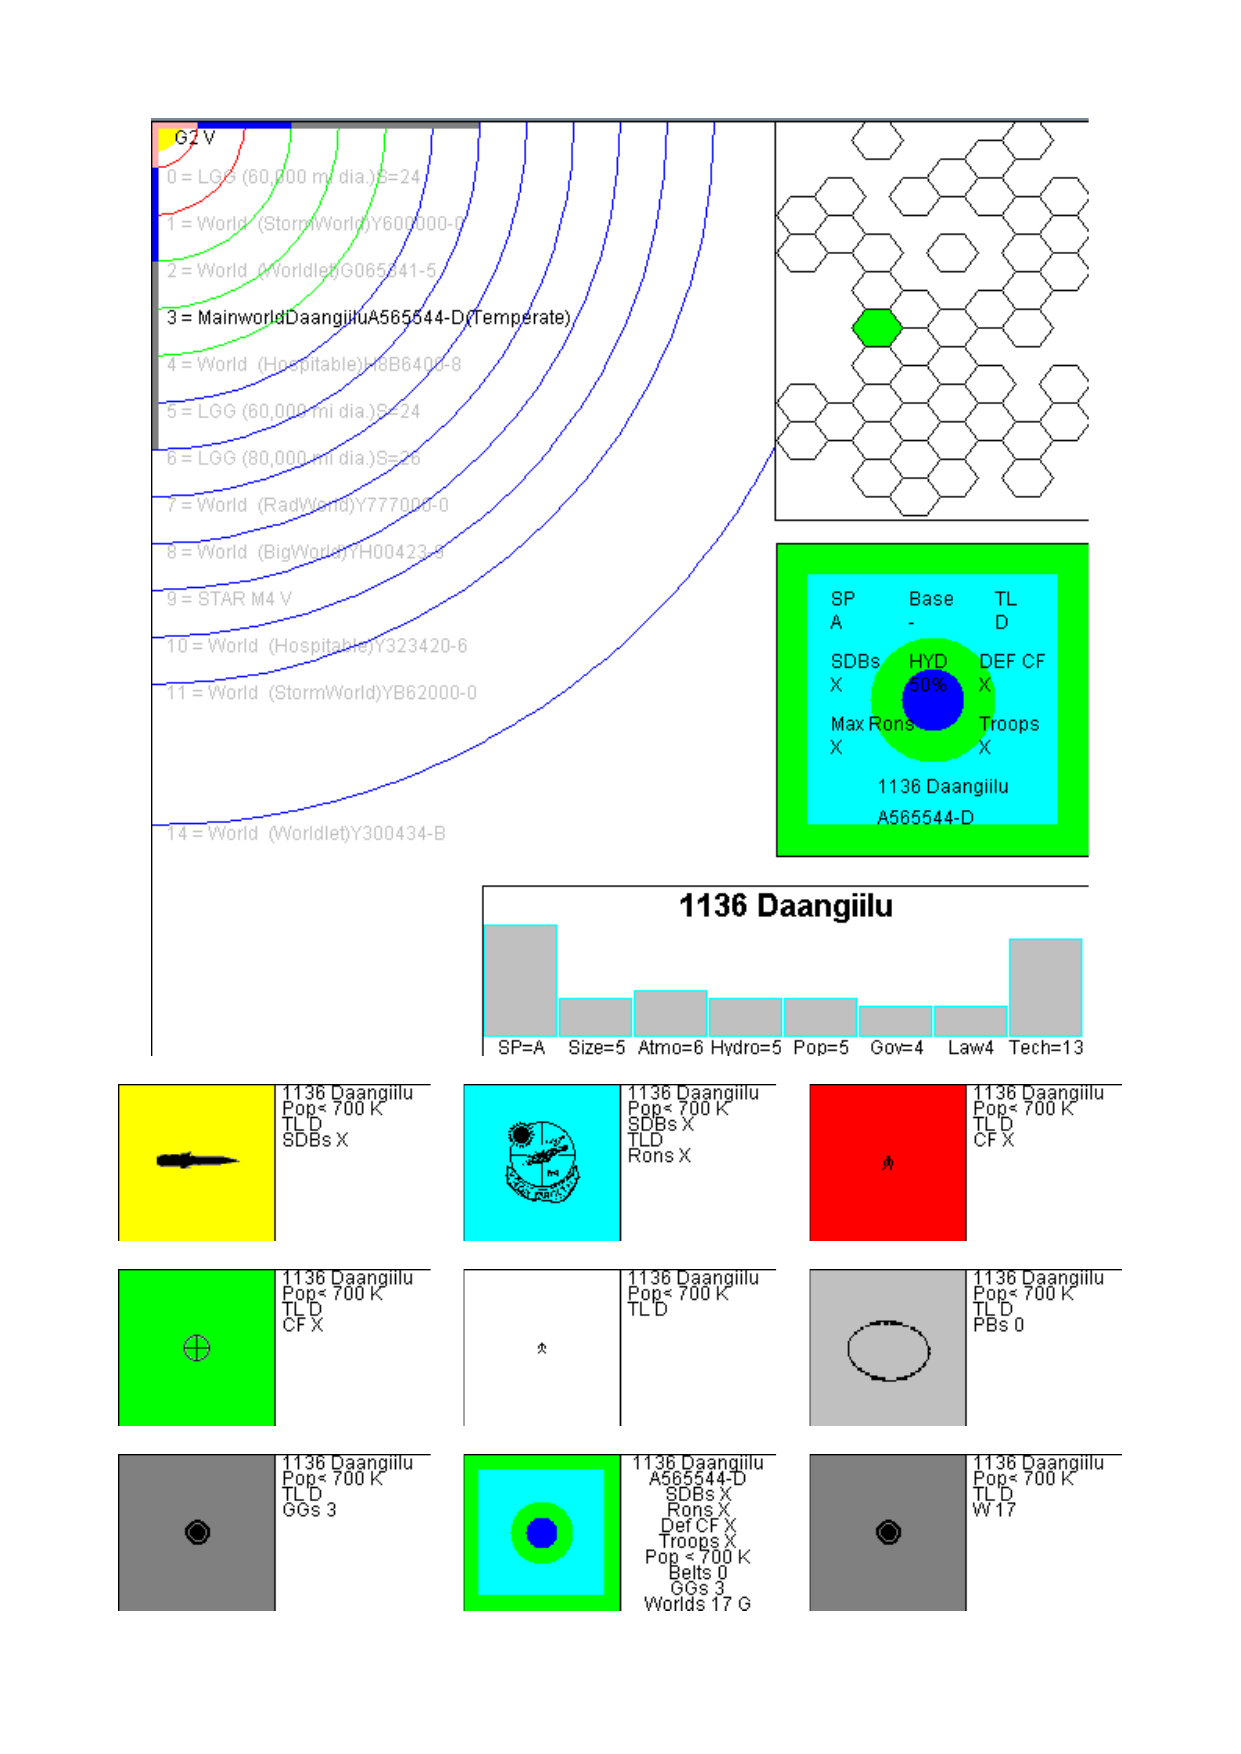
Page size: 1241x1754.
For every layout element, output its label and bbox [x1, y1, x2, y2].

picture [118, 1454, 431, 1611]
picture [151, 118, 1089, 1056]
picture [118, 1269, 431, 1426]
picture [809, 1454, 1122, 1611]
picture [809, 1084, 1122, 1241]
picture [463, 1084, 777, 1241]
picture [463, 1454, 777, 1611]
picture [118, 1084, 431, 1241]
picture [809, 1269, 1122, 1426]
picture [463, 1269, 777, 1426]
